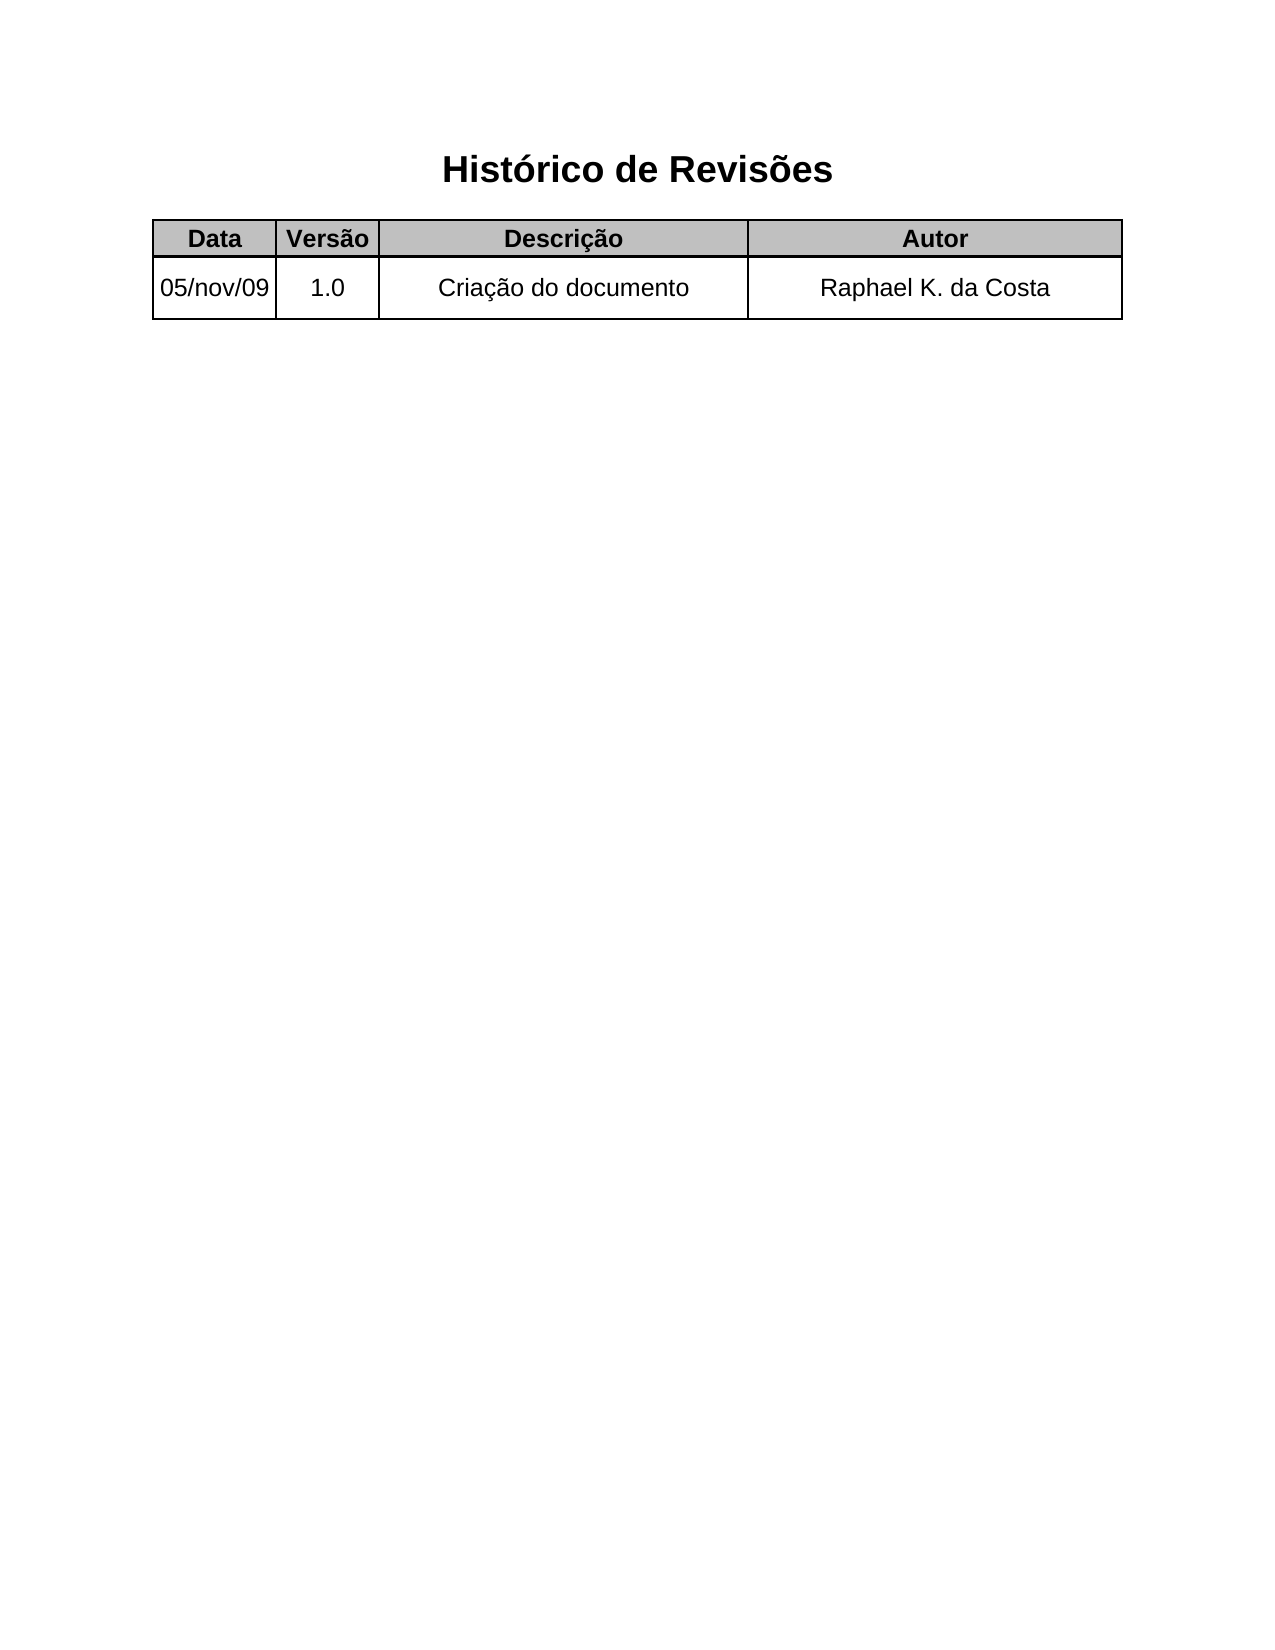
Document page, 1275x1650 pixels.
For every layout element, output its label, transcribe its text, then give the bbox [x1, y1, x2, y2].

table_cell Raphael K. da Costa [749, 258, 1121, 318]
table_header Data [154, 221, 275, 255]
table_cell Criação do documento [380, 258, 747, 318]
table_cell 1.0 [277, 258, 378, 318]
table_header Autor [749, 221, 1121, 255]
table_header Versão [277, 221, 378, 255]
table_cell 05/nov/09 [154, 258, 275, 318]
text Histórico de Revisões [118, 147, 1157, 190]
table_header Descrição [380, 221, 747, 255]
